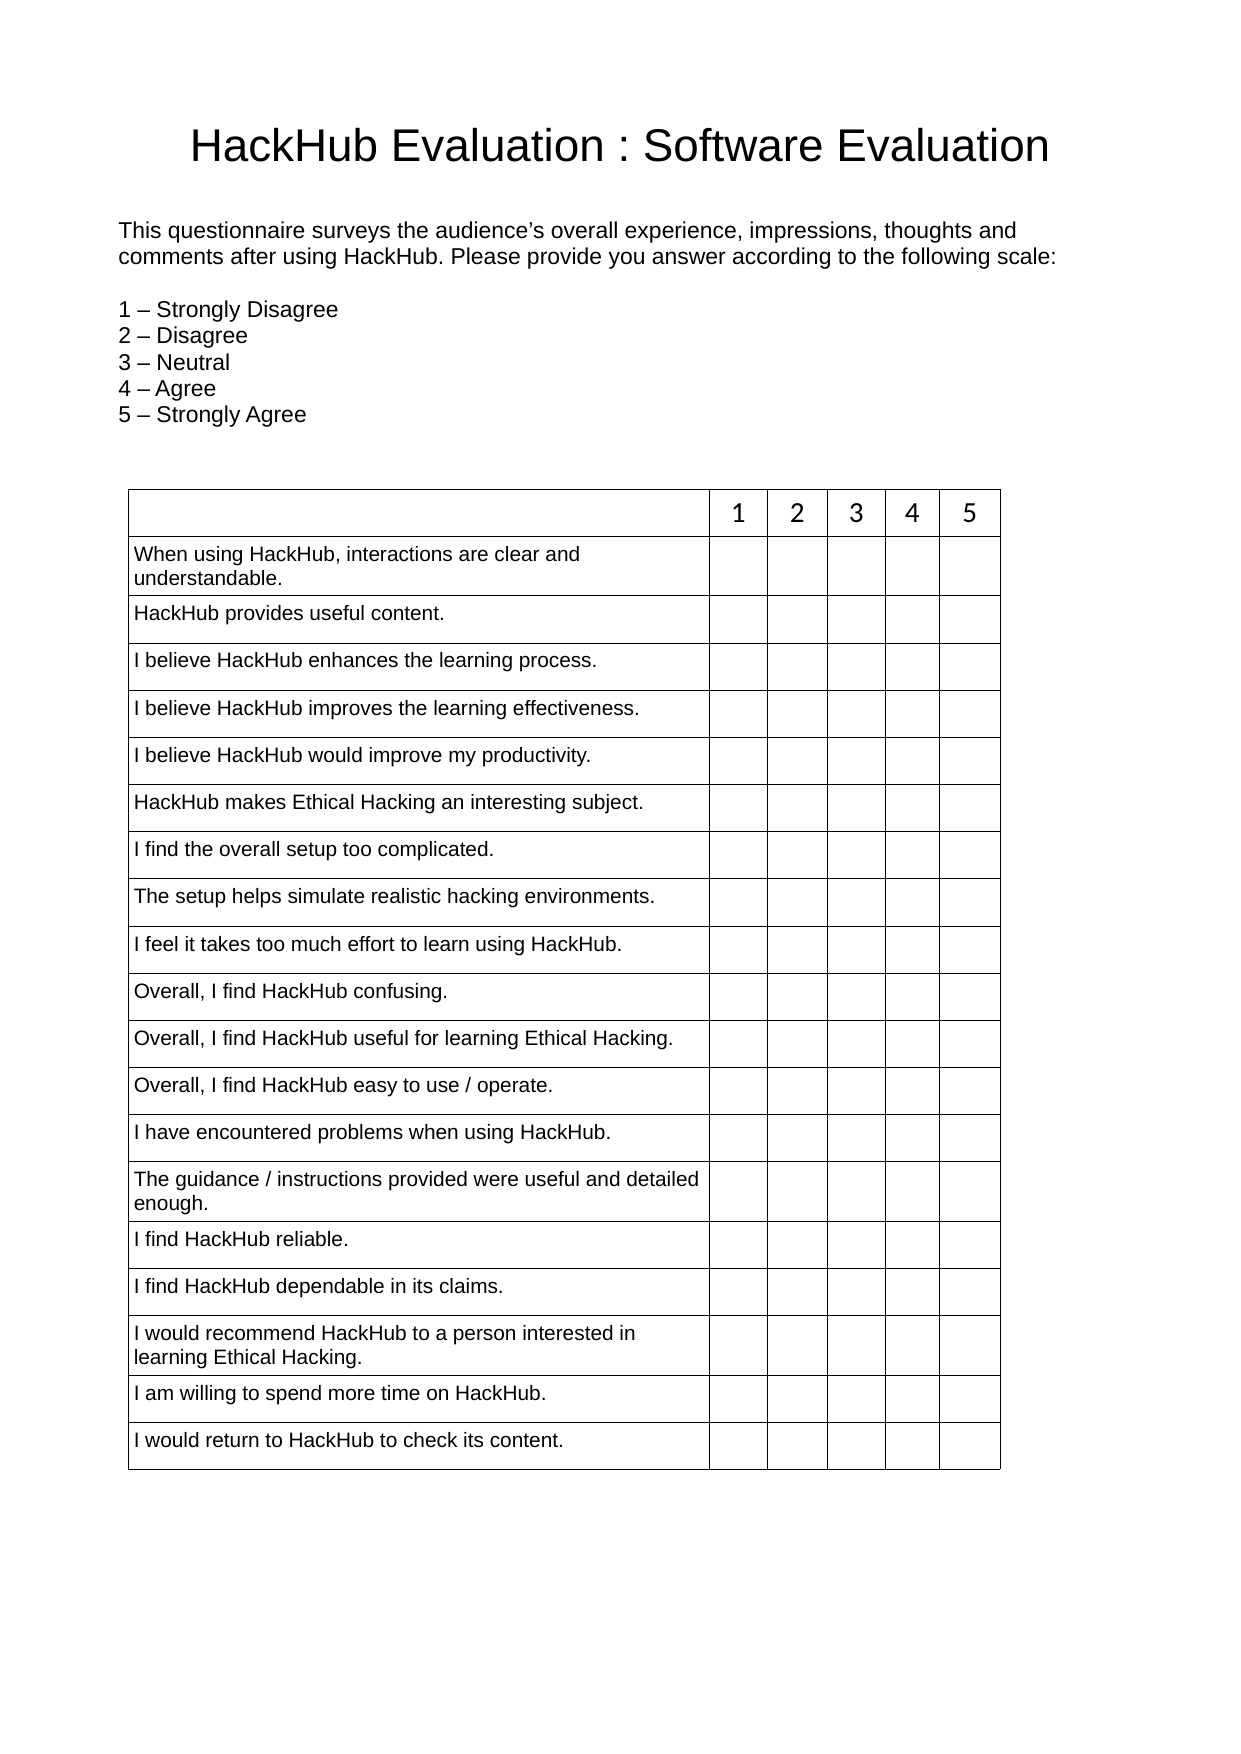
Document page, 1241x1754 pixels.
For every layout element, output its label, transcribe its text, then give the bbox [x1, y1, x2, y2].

table_header 1 [710, 490, 767, 536]
table_header 3 [828, 490, 885, 536]
table_cell [886, 1376, 939, 1422]
table_cell [710, 1269, 767, 1315]
table_cell [940, 596, 1000, 642]
table_cell [768, 1316, 827, 1375]
table_cell [828, 1115, 885, 1161]
table_cell [828, 974, 885, 1020]
table_cell [768, 832, 827, 878]
table_cell [710, 1376, 767, 1422]
table_cell [828, 1222, 885, 1268]
table_cell [886, 1068, 939, 1114]
table_cell I feel it takes too much effort to learn using HackHub. [129, 927, 709, 973]
table_header 5 [940, 490, 1000, 536]
table_cell [940, 1021, 1000, 1067]
table_cell [710, 738, 767, 784]
table_cell [768, 1115, 827, 1161]
table_cell [886, 879, 939, 926]
table_cell [940, 691, 1000, 737]
table_cell [768, 927, 827, 973]
table_cell HackHub makes Ethical Hacking an interesting subject. [129, 785, 709, 831]
table_cell [940, 927, 1000, 973]
text 1 – Strongly Disagree [118, 296, 1122, 322]
table_cell The guidance / instructions provided were useful and detailed enough. [129, 1162, 709, 1221]
table_cell [940, 832, 1000, 878]
table_cell I find HackHub reliable. [129, 1222, 709, 1268]
table_cell [886, 1423, 939, 1469]
table_cell [768, 1269, 827, 1315]
table_cell [828, 596, 885, 642]
table_cell Overall, I find HackHub confusing. [129, 974, 709, 1020]
table_cell [828, 785, 885, 831]
table_cell [710, 644, 767, 689]
table_cell [940, 1423, 1000, 1469]
table_cell [828, 1423, 885, 1469]
table_cell [886, 596, 939, 642]
table_cell [828, 927, 885, 973]
table_cell Overall, I find HackHub easy to use / operate. [129, 1068, 709, 1114]
table_cell [768, 537, 827, 595]
table_cell I believe HackHub would improve my productivity. [129, 738, 709, 784]
table_cell When using HackHub, interactions are clear and understandable. [129, 537, 709, 595]
table_cell [940, 1376, 1000, 1422]
table_cell [828, 1162, 885, 1221]
table_cell [768, 1021, 827, 1067]
table_cell [828, 691, 885, 737]
text 5 – Strongly Agree [118, 401, 1122, 427]
table_cell [710, 832, 767, 878]
table_cell [828, 738, 885, 784]
table_cell [710, 537, 767, 595]
table_cell [940, 879, 1000, 926]
table_cell I have encountered problems when using HackHub. [129, 1115, 709, 1161]
table_cell I would recommend HackHub to a person interested in learning Ethical Hacking. [129, 1316, 709, 1375]
table_cell [768, 879, 827, 926]
table_cell [710, 1423, 767, 1469]
table_cell [886, 1269, 939, 1315]
table_cell [940, 785, 1000, 831]
table_cell [940, 738, 1000, 784]
table_cell [768, 1068, 827, 1114]
table_cell [768, 1376, 827, 1422]
table_cell [710, 1115, 767, 1161]
table_cell [768, 738, 827, 784]
table_cell [940, 1115, 1000, 1161]
table_cell [828, 1316, 885, 1375]
table_cell [886, 1115, 939, 1161]
table_header 2 [768, 490, 827, 536]
table_cell [768, 785, 827, 831]
table_cell I believe HackHub enhances the learning process. [129, 644, 709, 689]
table_cell [886, 1162, 939, 1221]
table_cell [828, 1269, 885, 1315]
table_cell The setup helps simulate realistic hacking environments. [129, 879, 709, 926]
table_cell [710, 1068, 767, 1114]
table_cell [940, 974, 1000, 1020]
text This questionnaire surveys the audience’s overall experience, impressions, thoughts and comments after using HackHub. Please provide you answer according to the following scale: [118, 217, 1122, 269]
table_cell I am willing to spend more time on HackHub. [129, 1376, 709, 1422]
table_cell [768, 644, 827, 689]
table_cell [710, 785, 767, 831]
table_cell I find the overall setup too complicated. [129, 832, 709, 878]
text 4 – Agree [118, 375, 1122, 401]
table_cell [940, 537, 1000, 595]
table_cell Overall, I find HackHub useful for learning Ethical Hacking. [129, 1021, 709, 1067]
table_cell [828, 1021, 885, 1067]
table_cell [886, 974, 939, 1020]
table_cell [710, 927, 767, 973]
table_cell [940, 1269, 1000, 1315]
table_cell [940, 644, 1000, 689]
table_cell [886, 1316, 939, 1375]
table_cell [828, 879, 885, 926]
table_cell [940, 1162, 1000, 1221]
table_cell [710, 596, 767, 642]
table_cell [886, 927, 939, 973]
table_cell [710, 1162, 767, 1221]
table_cell [886, 644, 939, 689]
table_cell [768, 974, 827, 1020]
table_cell [886, 785, 939, 831]
table_cell [940, 1316, 1000, 1375]
table_cell [828, 537, 885, 595]
table_cell [886, 691, 939, 737]
table_cell [886, 1021, 939, 1067]
table_cell [710, 691, 767, 737]
table_cell [768, 1423, 827, 1469]
table_cell [710, 974, 767, 1020]
table_cell I would return to HackHub to check its content. [129, 1423, 709, 1469]
table_header 4 [886, 490, 939, 536]
table_cell [940, 1068, 1000, 1114]
table_cell [768, 1162, 827, 1221]
table_cell [768, 691, 827, 737]
table_cell [828, 1376, 885, 1422]
table_cell [828, 832, 885, 878]
table_cell I find HackHub dependable in its claims. [129, 1269, 709, 1315]
text 2 – Disagree [118, 322, 1122, 348]
table_cell [886, 738, 939, 784]
text 3 – Neutral [118, 348, 1122, 375]
table_cell [940, 1222, 1000, 1268]
table_cell [886, 1222, 939, 1268]
table_cell [710, 1222, 767, 1268]
table_cell [828, 644, 885, 689]
text HackHub Evaluation : Software Evaluation [118, 118, 1122, 171]
table_cell [886, 537, 939, 595]
table_header [129, 490, 709, 536]
table_cell [768, 1222, 827, 1268]
table_cell [710, 879, 767, 926]
table_cell [710, 1316, 767, 1375]
table_cell [828, 1068, 885, 1114]
table_cell [768, 596, 827, 642]
table_cell HackHub provides useful content. [129, 596, 709, 642]
table_cell [886, 832, 939, 878]
table_cell I believe HackHub improves the learning effectiveness. [129, 691, 709, 737]
table_cell [710, 1021, 767, 1067]
